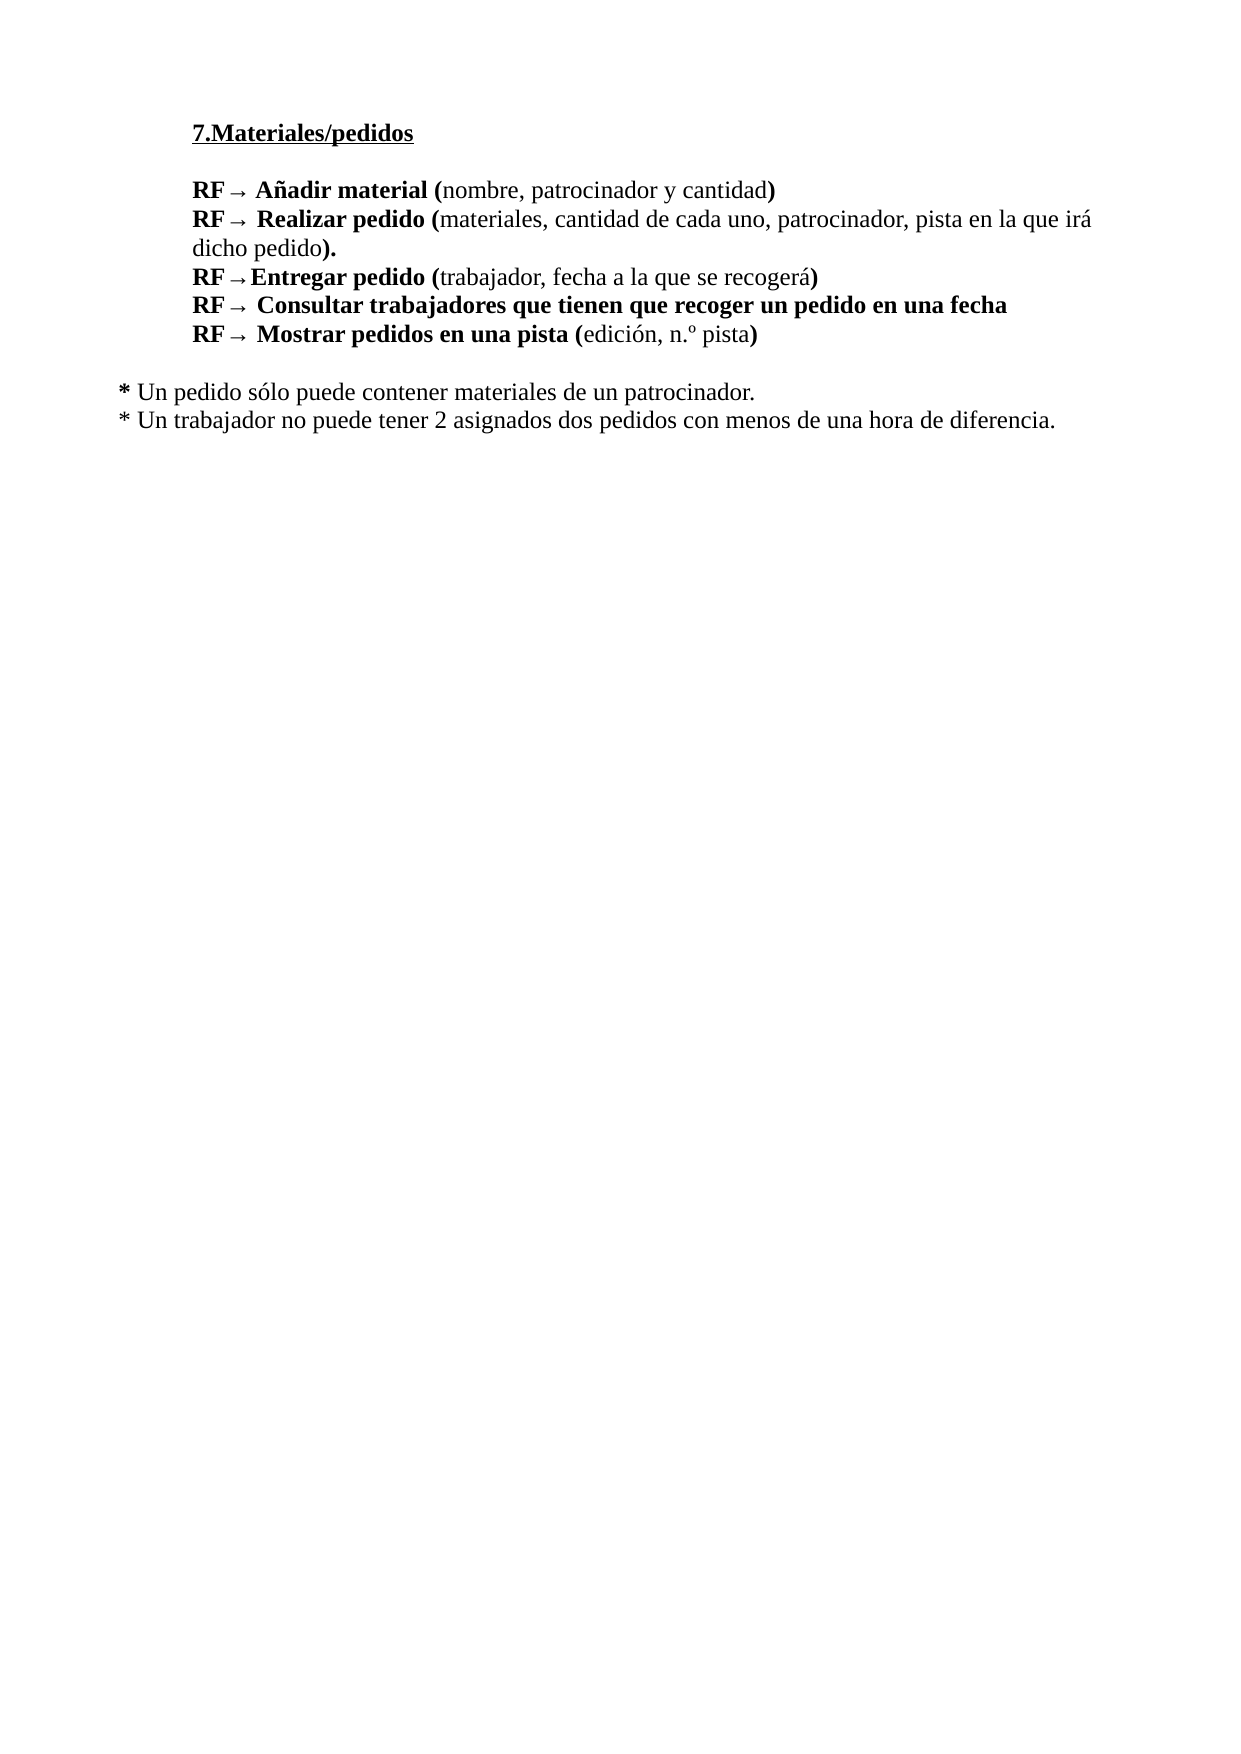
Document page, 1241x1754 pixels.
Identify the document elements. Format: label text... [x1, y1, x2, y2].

text 7.Materiales/pedidos [118, 118, 1122, 147]
text RF→ Añadir material (nombre, patrocinador y cantidad) [118, 176, 1122, 204]
text RF→ Consultar trabajadores que tienen que recoger un pedido en una fecha [118, 291, 1122, 319]
text RF→ Realizar pedido (materiales, cantidad de cada uno, patrocinador, pista en la que irá dicho pedido). [118, 204, 1122, 262]
text RF→ Mostrar pedidos en una pista (edición, n.º pista) [118, 319, 1122, 348]
text * Un pedido sólo puede contener materiales de un patrocinador. [118, 377, 1122, 406]
text RF→Entregar pedido (trabajador, fecha a la que se recogerá) [118, 262, 1122, 291]
text * Un trabajador no puede tener 2 asignados dos pedidos con menos de una hora de diferencia. [118, 406, 1122, 434]
